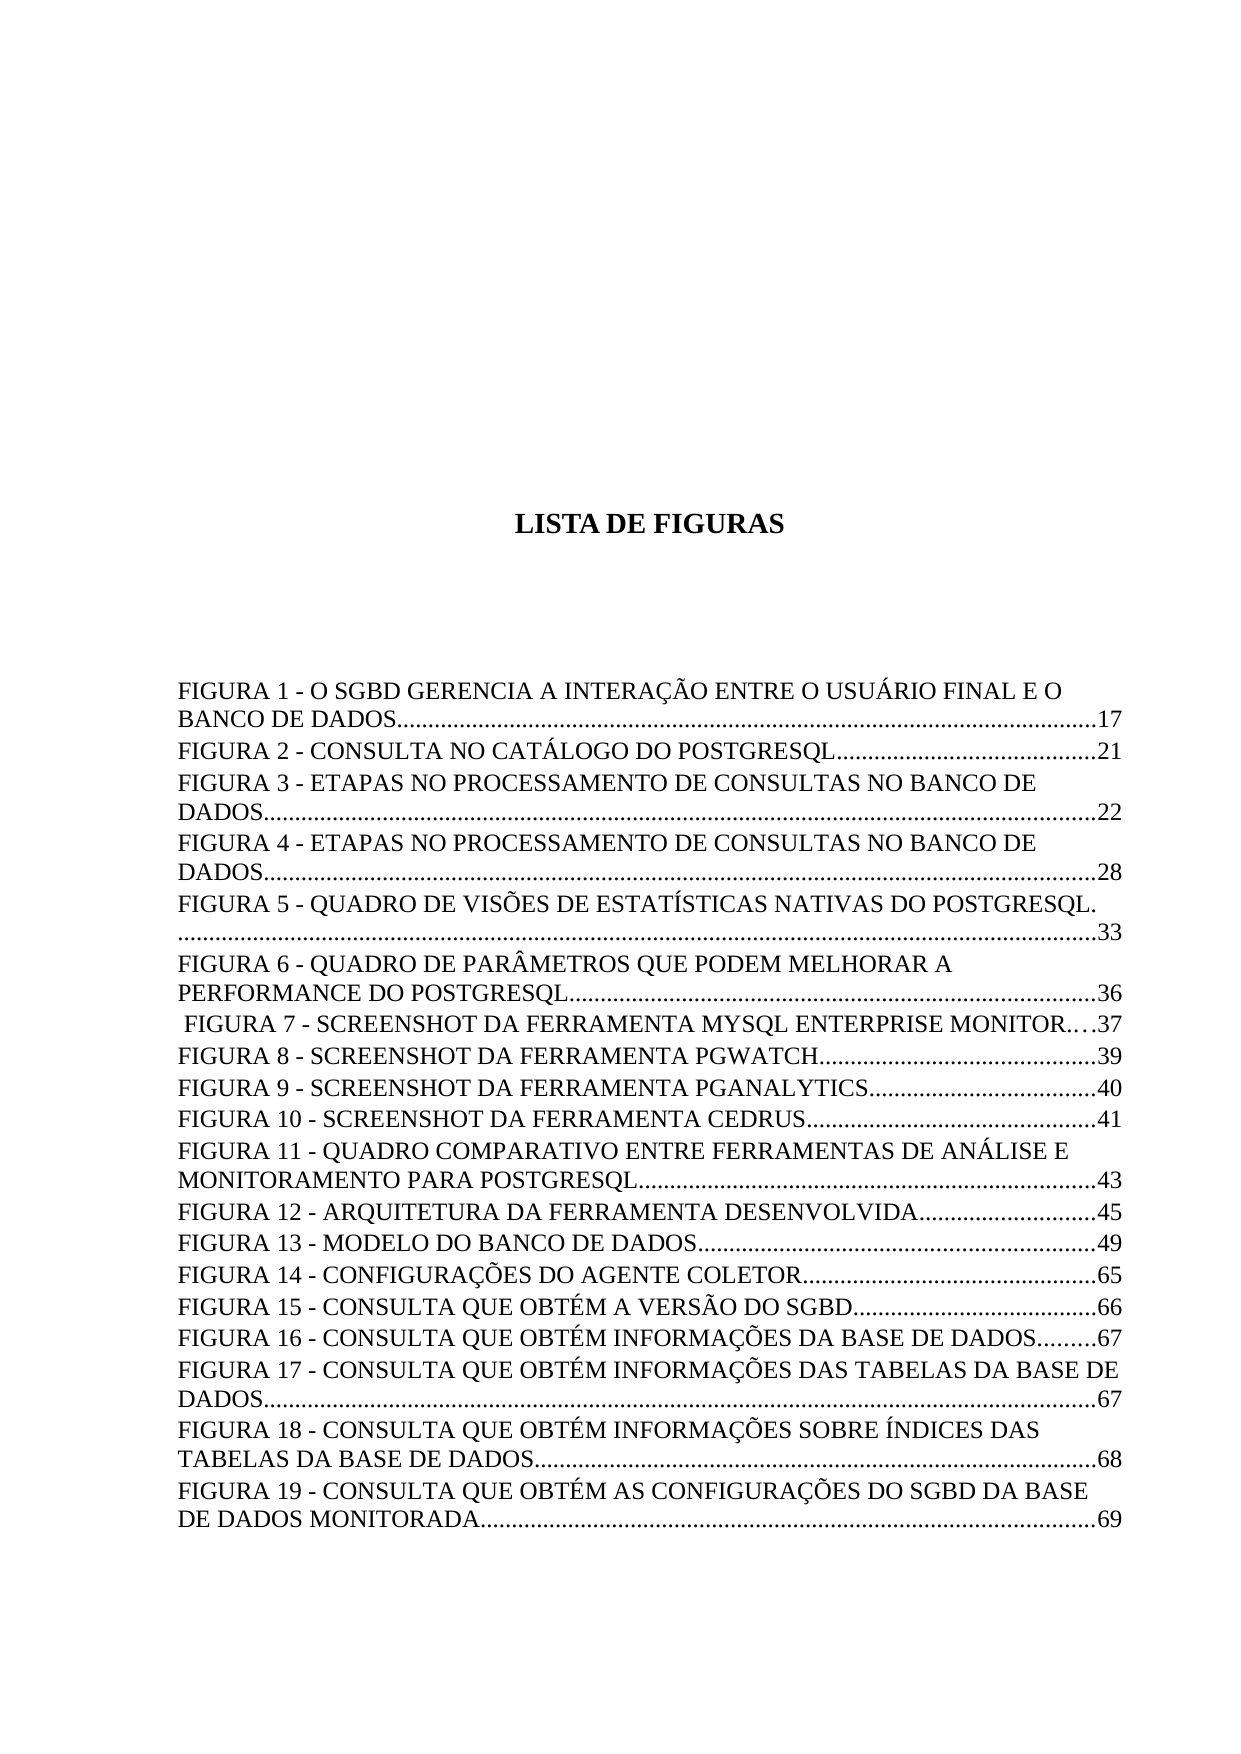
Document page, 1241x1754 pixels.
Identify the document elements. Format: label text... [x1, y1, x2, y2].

text Figura 3 - Etapas no processamento de consultas no banco de dados 22 [177, 768, 1122, 825]
text Figura 7 - Screenshot da ferramenta MySQL Enterprise Monitor. 37 [177, 1009, 1122, 1038]
text Figura 8 - Screenshot da ferramenta Pgwatch 39 [177, 1041, 1122, 1070]
text LISTA DE FIGURAS [177, 506, 1122, 540]
text Figura 10 - Screenshot da ferramenta Cedrus 41 [177, 1104, 1122, 1133]
text Figura 17 - Consulta que obtém informações das tabelas da base de dados. 67 [177, 1355, 1122, 1412]
text Figura 11 - Quadro comparativo entre ferramentas de análise e monitoramento para PostgreSQL. 43 [177, 1136, 1122, 1194]
text Figura 6 - Quadro de parâmetros que podem melhorar a performance do PostgreSQL. 36 [177, 949, 1122, 1007]
text Figura 4 - Etapas no processamento de consultas no banco de dados 28 [177, 828, 1122, 886]
text Figura 9 - Screenshot da ferramenta Pganalytics 40 [177, 1073, 1122, 1102]
text Figura 5 - Quadro de visões de estatísticas nativas do PostgreSQL. 33 [177, 889, 1122, 946]
text Figura 16 - Consulta que obtém informações da base de dados. 67 [177, 1323, 1122, 1352]
text Figura 15 - Consulta que obtém a versão do SGBD 66 [177, 1292, 1122, 1320]
text Figura 13 - Modelo do banco de dados 49 [177, 1228, 1122, 1257]
text Figura 12 - Arquitetura da ferramenta desenvolvida 45 [177, 1197, 1122, 1225]
text Figura 18 - Consulta que obtém informações sobre índices das tabelas da base de dados. 68 [177, 1415, 1122, 1473]
text Figura 19 - Consulta que obtém as configurações do SGBD da base de dados monitorada. 69 [177, 1476, 1122, 1533]
text Figura 1 - O SGBD gerencia a interação entre o usuário final e o banco de dados 17 [177, 676, 1122, 733]
text Figura 2 - Consulta no catálogo do PostgreSQL 21 [177, 736, 1122, 765]
text Figura 14 - Configurações do agente coletor 65 [177, 1260, 1122, 1289]
